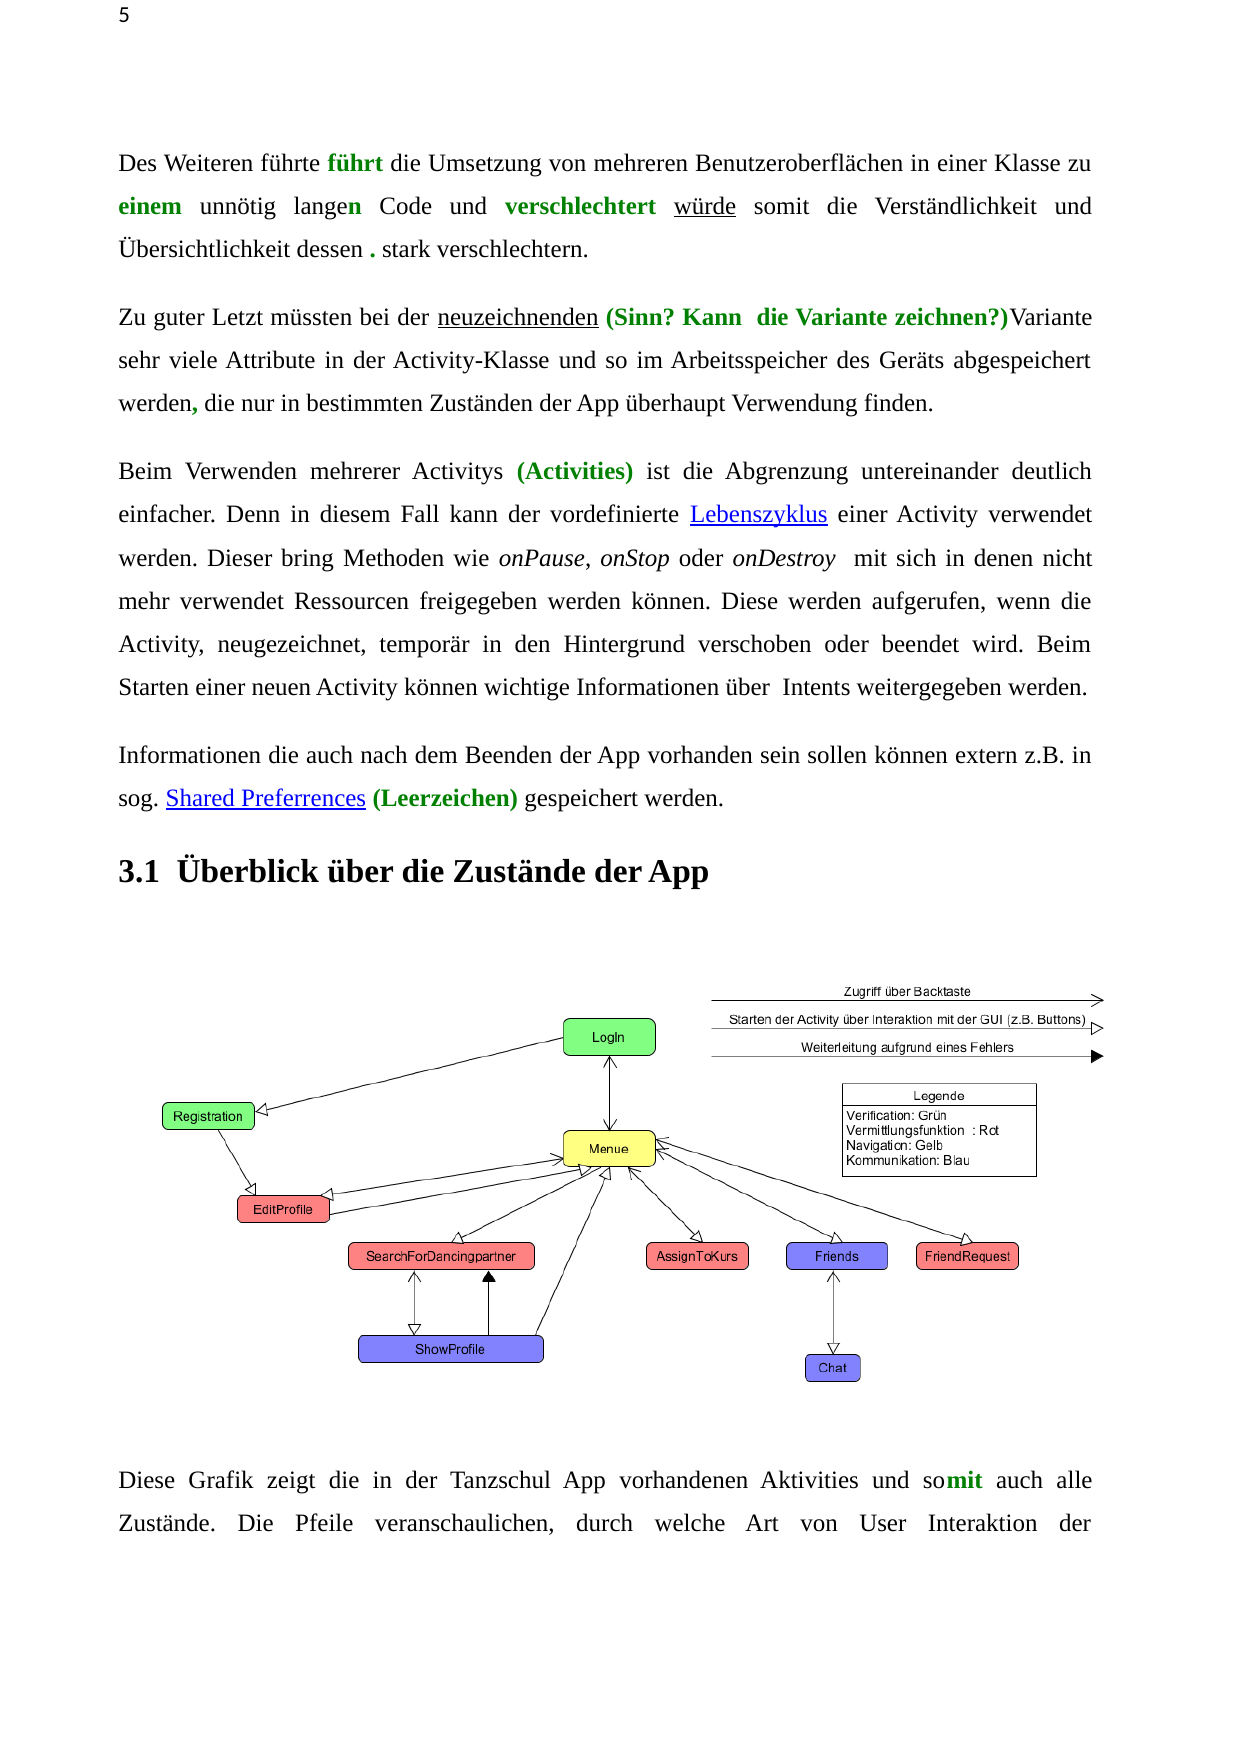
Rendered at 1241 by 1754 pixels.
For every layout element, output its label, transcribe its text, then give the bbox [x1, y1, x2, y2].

picture [118, 933, 1129, 1426]
text Beim Verwenden mehrerer Activitys (Activities) ist die Abgrenzung untereinander deutlich einfacher. Denn in diesem Fall kann der vordefinierte Lebenszyklus einer Activity verwendet werden. Dieser bring Methoden wie onPause, onStop oder onDestroy mit sich in denen nicht mehr verwendet Ressourcen freigegeben werden können. Diese werden aufgerufen, wenn die Activity, neugezeichnet, temporär in den Hintergrund verschoben oder beendet wird. Beim Starten einer neuen Activity können wichtige Informationen über Intents weitergegeben werden. [118, 456, 1092, 701]
text 3.1 Überblick über die Zustände der App [118, 851, 1092, 890]
text Informationen die auch nach dem Beenden der App vorhanden sein sollen können extern z.B. in sog. Shared Preferrences (Leerzeichen) gespeichert werden. [118, 740, 1092, 812]
text Zu guter Letzt müssten bei der neuzeichnenden (Sinn? Kann die Variante zeichnen?)Variante sehr viele Attribute in der Activity-Klasse und so im Arbeitsspeicher des Geräts abgespeichert werden, die nur in bestimmten Zuständen der App überhaupt Verwendung finden. [118, 302, 1092, 417]
text Diese Grafik zeigt die in der Tanzschul App vorhandenen Aktivities und somit auch alle Zustände. Die Pfeile veranschaulichen, durch welche Art von User Interaktion der [118, 1465, 1092, 1537]
text Des Weiteren führte führt die Umsetzung von mehreren Benutzeroberflächen in einer Klasse zu einem unnötig langen Code und verschlechtert würde somit die Verständlichkeit und Übersichtlichkeit dessen . stark verschlechtern. [118, 148, 1092, 263]
